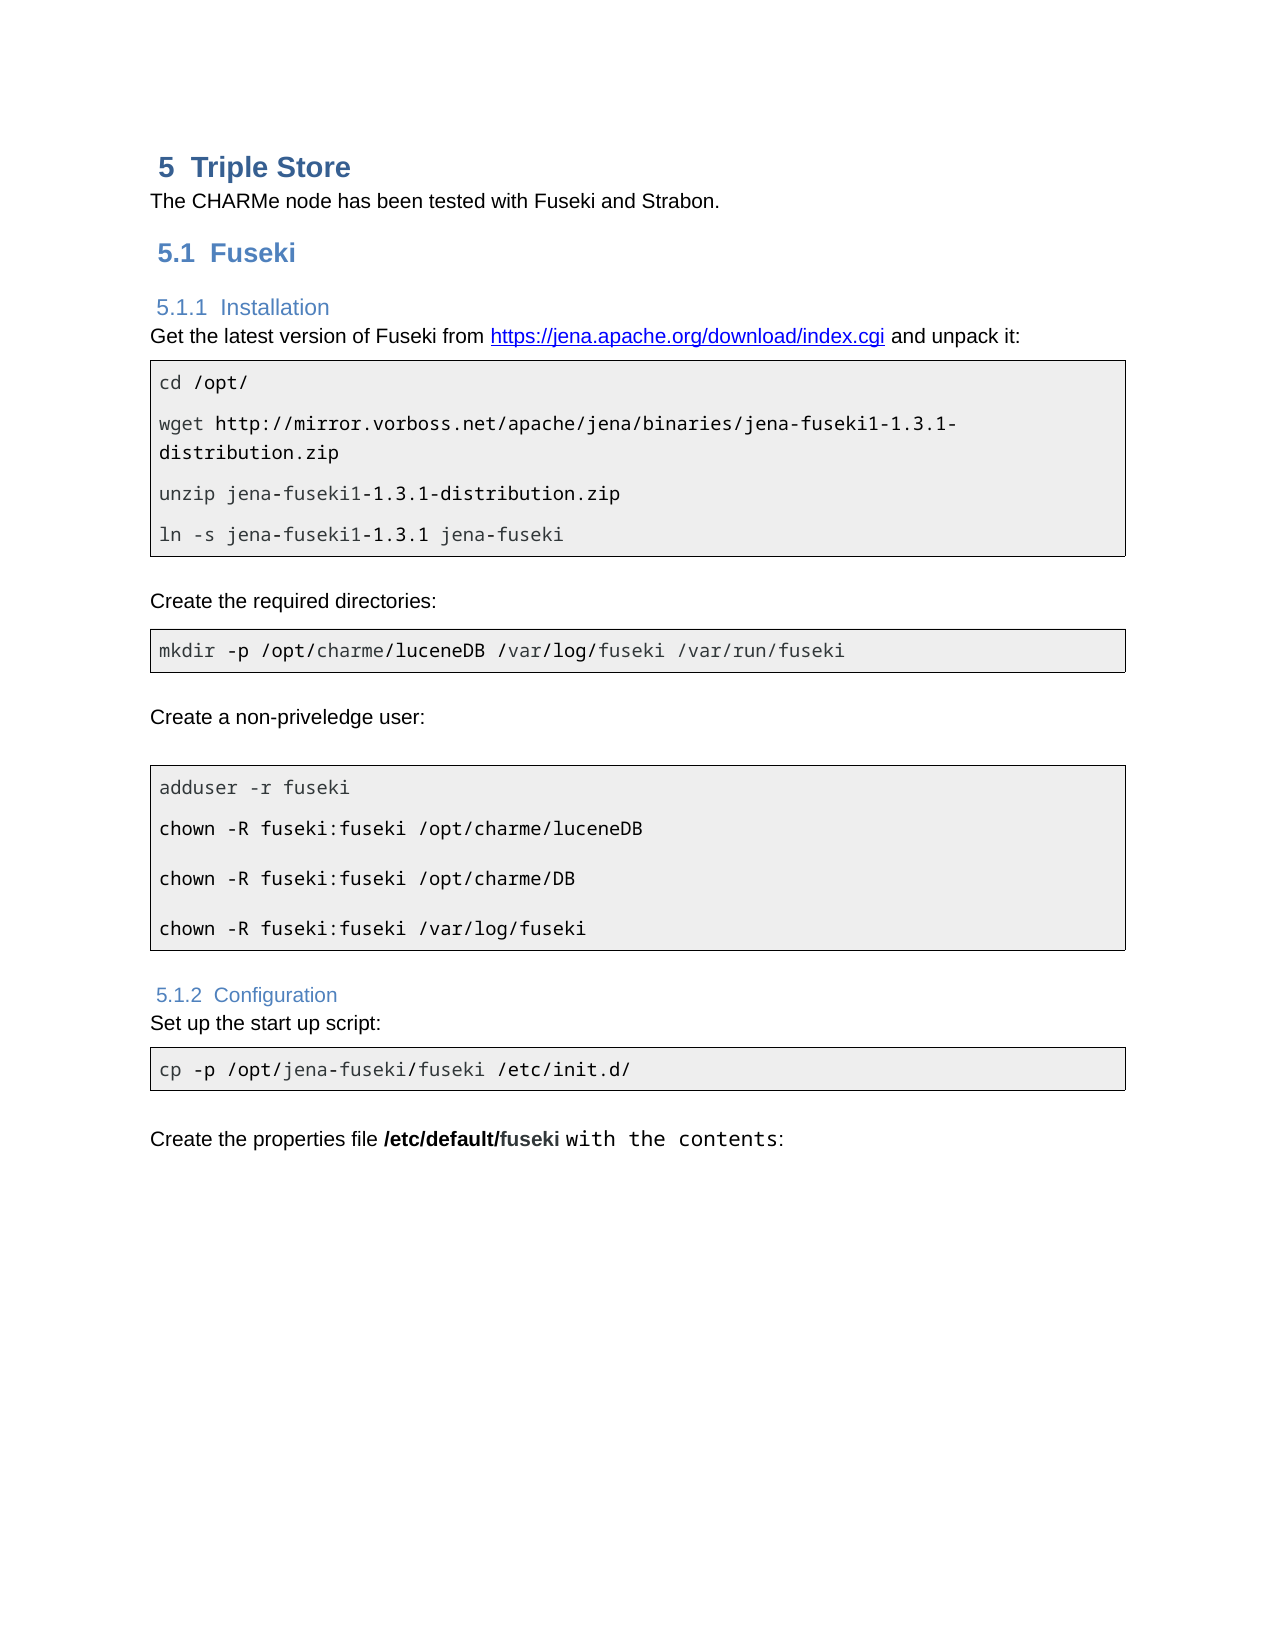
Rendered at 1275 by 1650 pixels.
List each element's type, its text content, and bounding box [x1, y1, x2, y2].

text Get the latest version of Fuseki from https://jena.apache.org/download/index.cgi and unpack it: [150, 324, 1125, 348]
text [150, 617, 1125, 628]
text Set up the start up script: [150, 1010, 1125, 1034]
subtitle Fuseki [150, 237, 1125, 268]
subtitle [150, 753, 1125, 765]
text Create the required directories: [150, 557, 1125, 613]
text cp -p /opt/jena-fuseki/fuseki /etc/init.d/ [159, 1056, 1116, 1081]
subtitle Triple Store [150, 150, 1125, 183]
subtitle Installation [150, 294, 1125, 320]
text Create the properties file /etc/default/fuseki with the contents: [150, 1091, 1125, 1152]
text Create a non-priveledge user: [150, 673, 1125, 729]
text ln -s jena-fuseki1-1.3.1 jena-fuseki [159, 522, 1116, 547]
text unzip jena-fuseki1-1.3.1-distribution.zip [159, 481, 1116, 506]
text mkdir -p /opt/charme/luceneDB /var/log/fuseki /var/run/fuseki [159, 637, 1116, 663]
list chown -R fuseki:fuseki /opt/charme/luceneDB [159, 815, 1116, 841]
text wget http://mirror.vorboss.net/apache/jena/binaries/jena-fuseki1-1.3.1-distribution.zip [159, 410, 1116, 465]
text The CHARMe node has been tested with Fuseki and Strabon. [150, 188, 1125, 212]
list adduser -r fuseki [159, 774, 1116, 799]
list chown -R fuseki:fuseki /var/log/fuseki [159, 915, 1116, 941]
subtitle Configuration [150, 951, 1125, 1007]
list chown -R fuseki:fuseki /opt/charme/DB [159, 865, 1116, 891]
text cd /opt/ [159, 369, 1116, 395]
